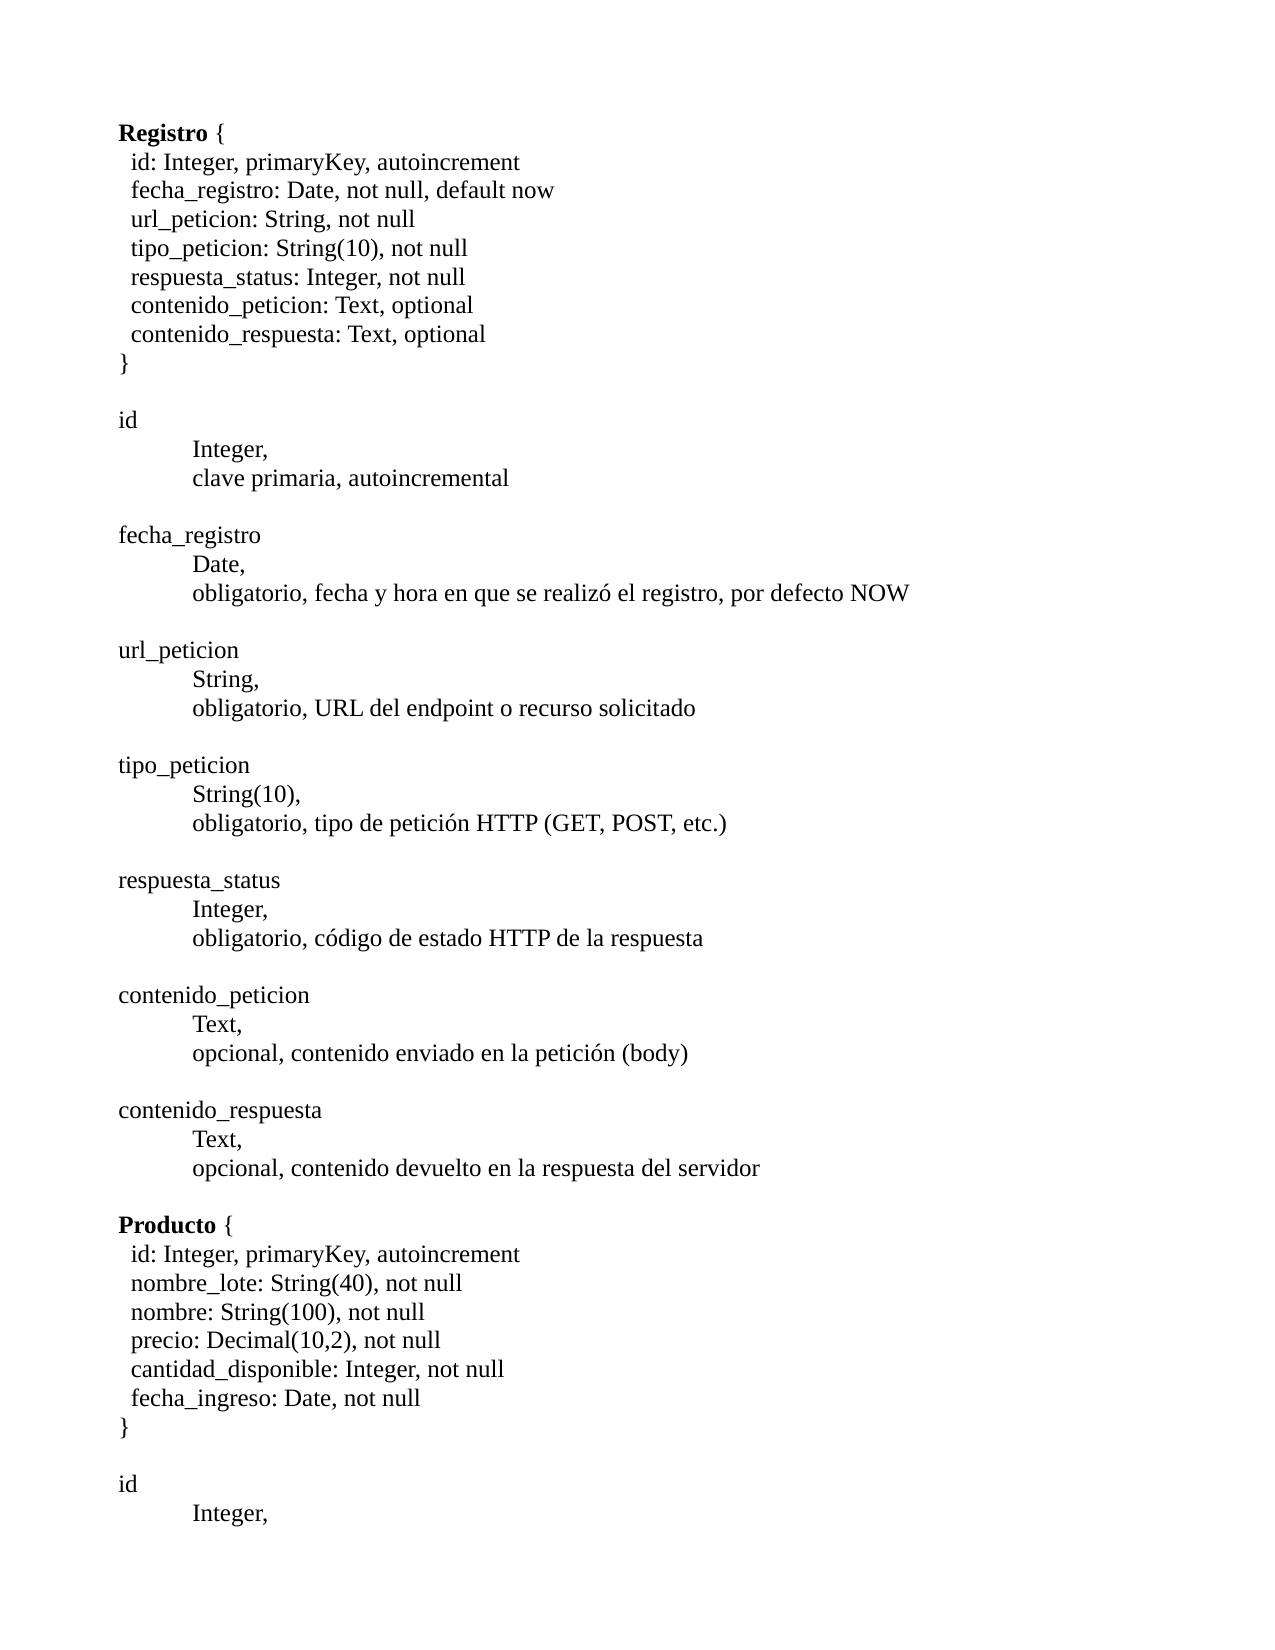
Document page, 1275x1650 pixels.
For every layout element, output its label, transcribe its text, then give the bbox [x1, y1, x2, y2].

text id: Integer, primaryKey, autoincrement [118, 147, 1157, 176]
text tipo_peticion: String(10), not null [118, 233, 1157, 262]
text Registro { [118, 118, 1157, 147]
text id: Integer, primaryKey, autoincrement [118, 1239, 1157, 1268]
text nombre: String(100), not null [118, 1297, 1157, 1326]
text fecha_ingreso: Date, not null [118, 1383, 1157, 1412]
text fecha_registro: Date, not null, default now [118, 176, 1157, 204]
text respuesta_status: Integer, not null [118, 262, 1157, 291]
text } [118, 348, 1157, 377]
text } [118, 1412, 1157, 1441]
text id Integer, clave primaria, autoincremental fecha_registro Date, obligatorio, fecha y hora en que se realizó el registro, por defecto NOW url_peticion String, obligatorio, URL del endpoint o recurso solicitado tipo_peticion String(10), obligatorio, tipo de petición HTTP (GET, POST, etc.) respuesta_status Integer, obligatorio, código de estado HTTP de la respuesta contenido_peticion Text, opcional, contenido enviado en la petición (body) contenido_respuesta Text, opcional, contenido devuelto en la respuesta del servidor [118, 406, 1157, 1182]
text url_peticion: String, not null [118, 204, 1157, 233]
text cantidad_disponible: Integer, not null [118, 1354, 1157, 1383]
text contenido_respuesta: Text, optional [118, 319, 1157, 348]
text nombre_lote: String(40), not null [118, 1268, 1157, 1297]
text precio: Decimal(10,2), not null [118, 1326, 1157, 1354]
text contenido_peticion: Text, optional [118, 291, 1157, 319]
text Producto { [118, 1211, 1157, 1239]
text id Integer, [118, 1469, 1157, 1527]
